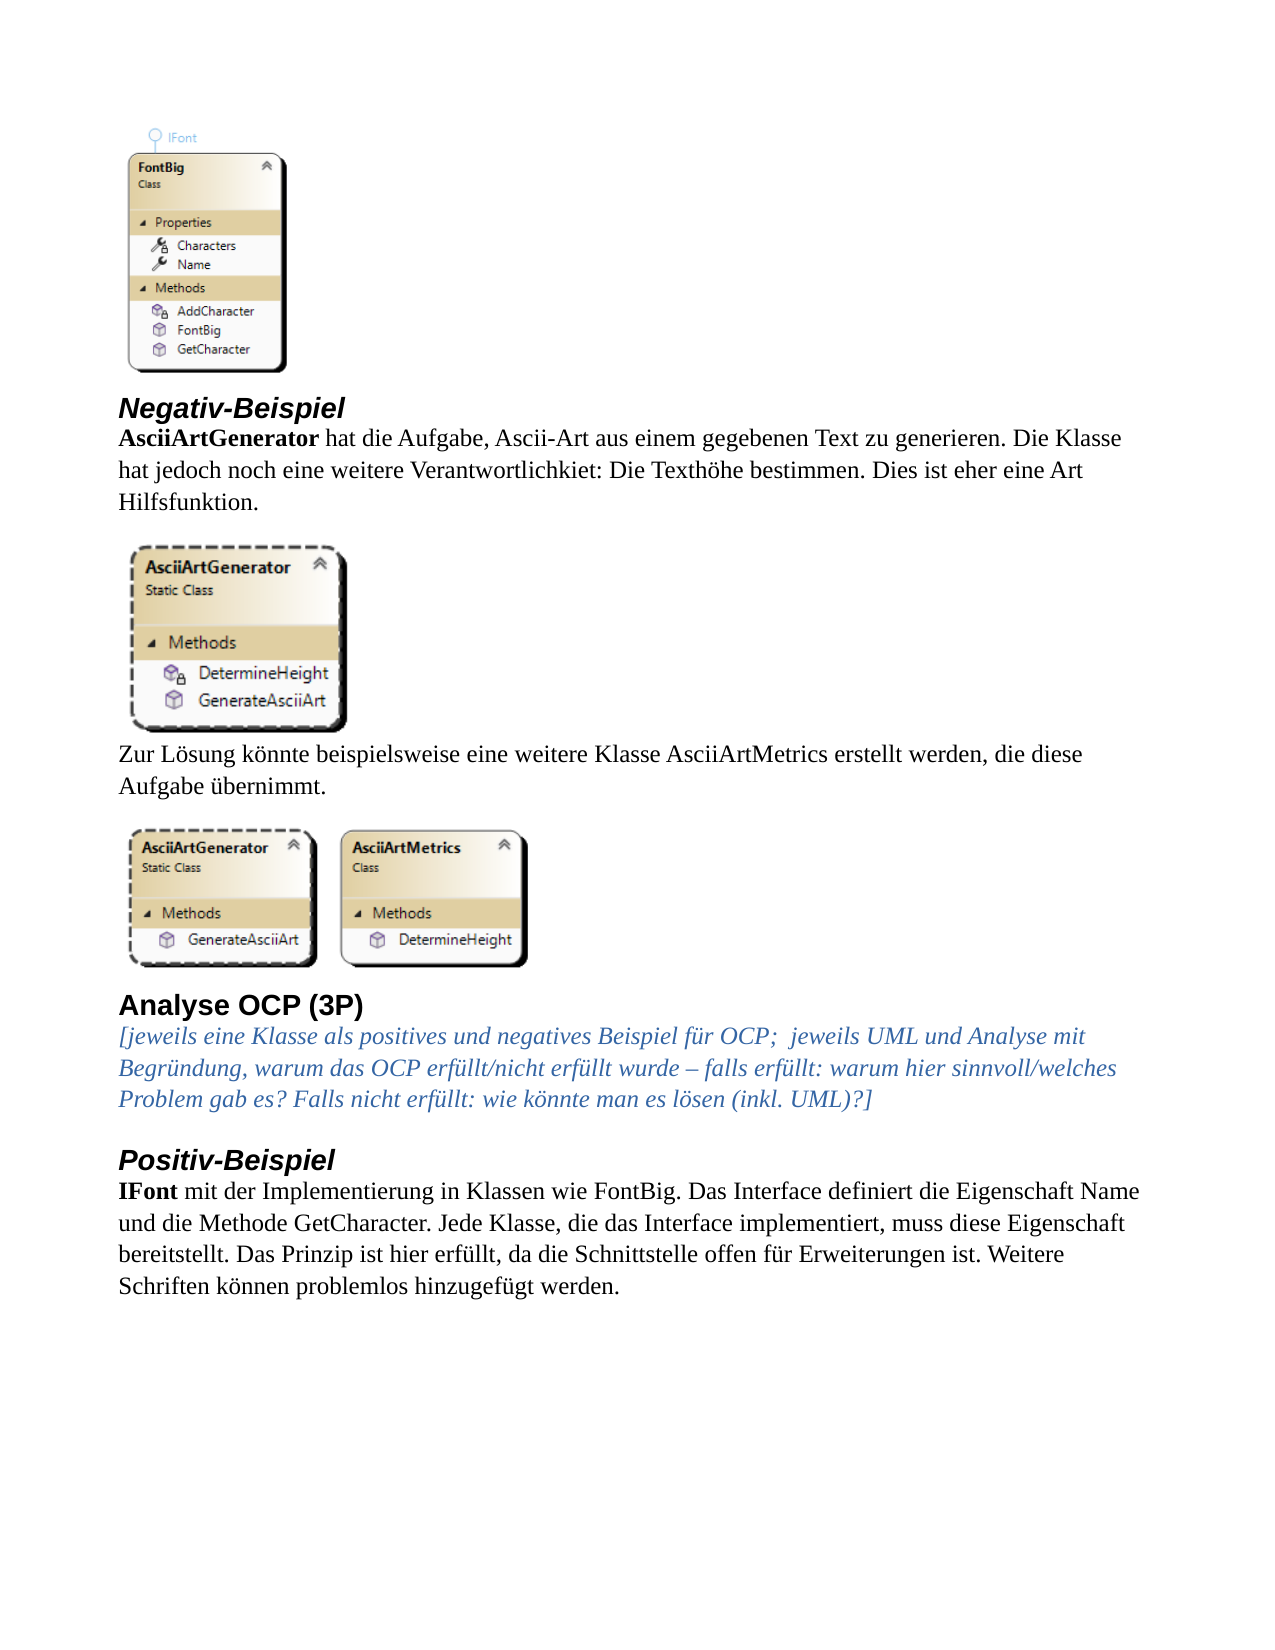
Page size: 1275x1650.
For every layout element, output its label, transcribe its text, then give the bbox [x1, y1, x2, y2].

picture [118, 818, 533, 975]
text [jeweils eine Klasse als positives und negatives Beispiel für OCP; jeweils UML und Analyse mit Begründung, warum das OCP erfüllt/nicht erfüllt wurde – falls erfüllt: warum hier sinnvoll/welches Problem gab es? Falls nicht erfüllt: wie könnte man es lösen (inkl. UML)?] [118, 1022, 1157, 1113]
text AsciiArtGenerator hat die Aufgabe, Ascii-Art aus einem gegebenen Text zu generieren. Die Klasse hat jedoch noch eine weitere Verantwortlichkiet: Die Texthöhe bestimmen. Dies ist eher eine Art Hilfsfunktion. [118, 424, 1157, 515]
text Zur Lösung könnte beispielsweise eine weitere Klasse AsciiArtMetrics erstellt werden, die diese Aufgabe übernimmt. [118, 740, 1157, 799]
text Analyse OCP (3P) [118, 989, 1157, 1022]
picture [118, 118, 291, 379]
text Negativ-Beispiel [118, 392, 1157, 424]
picture [118, 534, 353, 740]
text Positiv-Beispiel [118, 1144, 1157, 1177]
text IFont mit der Implementierung in Klassen wie FontBig. Das Interface definiert die Eigenschaft Name und die Methode GetCharacter. Jede Klasse, die das Interface implementiert, muss diese Eigenschaft bereitstellt. Das Prinzip ist hier erfüllt, da die Schnittstelle offen für Erweiterungen ist. Weitere Schriften können problemlos hinzugefügt werden. [118, 1177, 1157, 1300]
